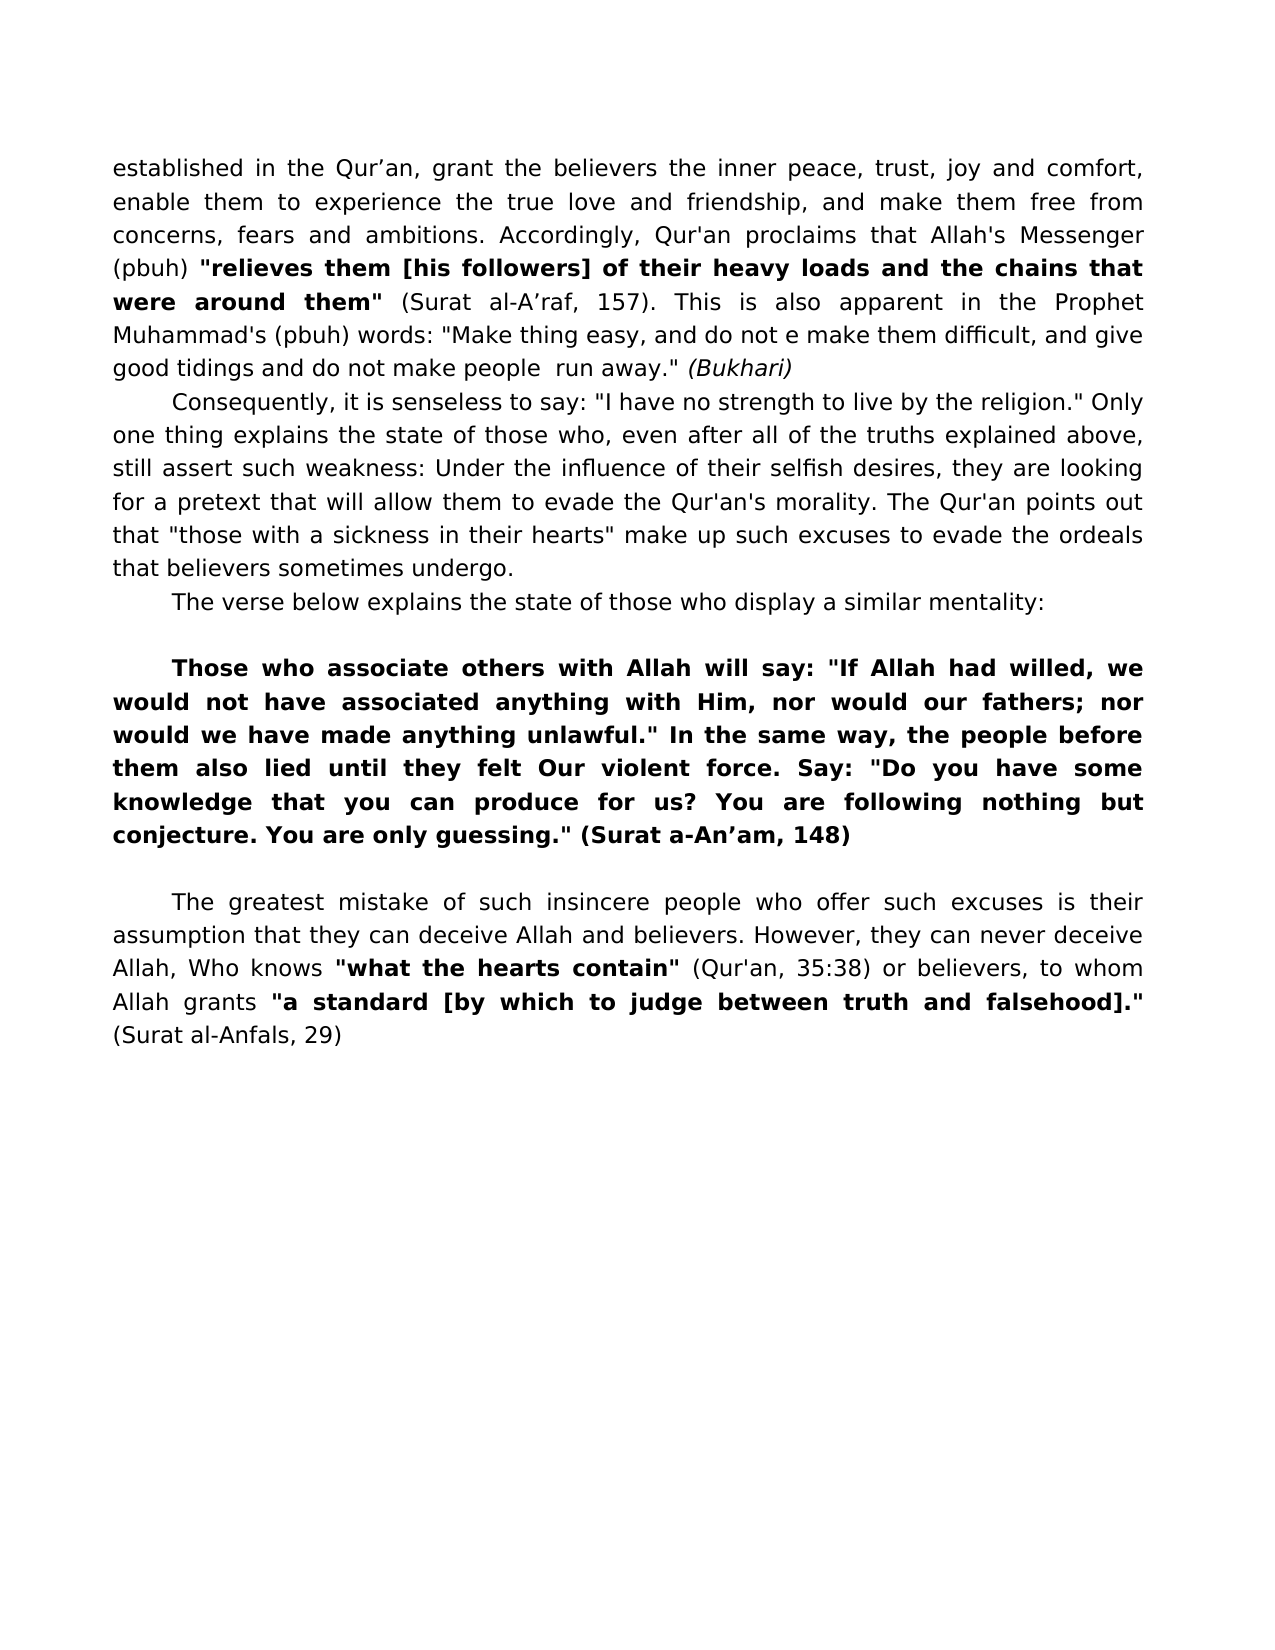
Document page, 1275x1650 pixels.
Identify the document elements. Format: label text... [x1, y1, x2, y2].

text Those who associate others with Allah will say: "If Allah had willed, we would not have associated anything with Him, nor would our fathers; nor would we have made anything unlawful." In the same way, the people before them also lied until they felt Our violent force. Say: "Do you have some knowledge that you can produce for us? You are following nothing but conjecture. You are only guessing." (Surat a-An’am, 148) [112, 650, 1145, 850]
text established in the Qur’an, grant the believers the inner peace, trust, joy and comfort, enable them to experience the true love and friendship, and make them free from concerns, fears and ambitions. Accordingly, Qur'an proclaims that Allah's Messenger (pbuh) "relieves them [his followers] of their heavy loads and the chains that were around them" (Surat al-A’raf, 157). This is also apparent in the Prophet Muhammad's (pbuh) words: "Make thing easy, and do not e make them difficult, and give good tidings and do not make people run away." (Bukhari) [112, 150, 1145, 383]
text The verse below explains the state of those who display a similar mentality: [112, 583, 1145, 617]
text Consequently, it is senseless to say: "I have no strength to live by the religion." Only one thing explains the state of those who, even after all of the truths explained above, still assert such weakness: Under the influence of their selfish desires, they are looking for a pretext that will allow them to evade the Qur'an's morality. The Qur'an points out that "those with a sickness in their hearts" make up such excuses to evade the ordeals that believers sometimes undergo. [112, 383, 1145, 583]
text The greatest mistake of such insincere people who offer such excuses is their assumption that they can deceive Allah and believers. However, they can never deceive Allah, Who knows "what the hearts contain" (Qur'an, 35:38) or believers, to whom Allah grants "a standard [by which to judge between truth and falsehood]." (Surat al-Anfals, 29) [112, 883, 1145, 1050]
